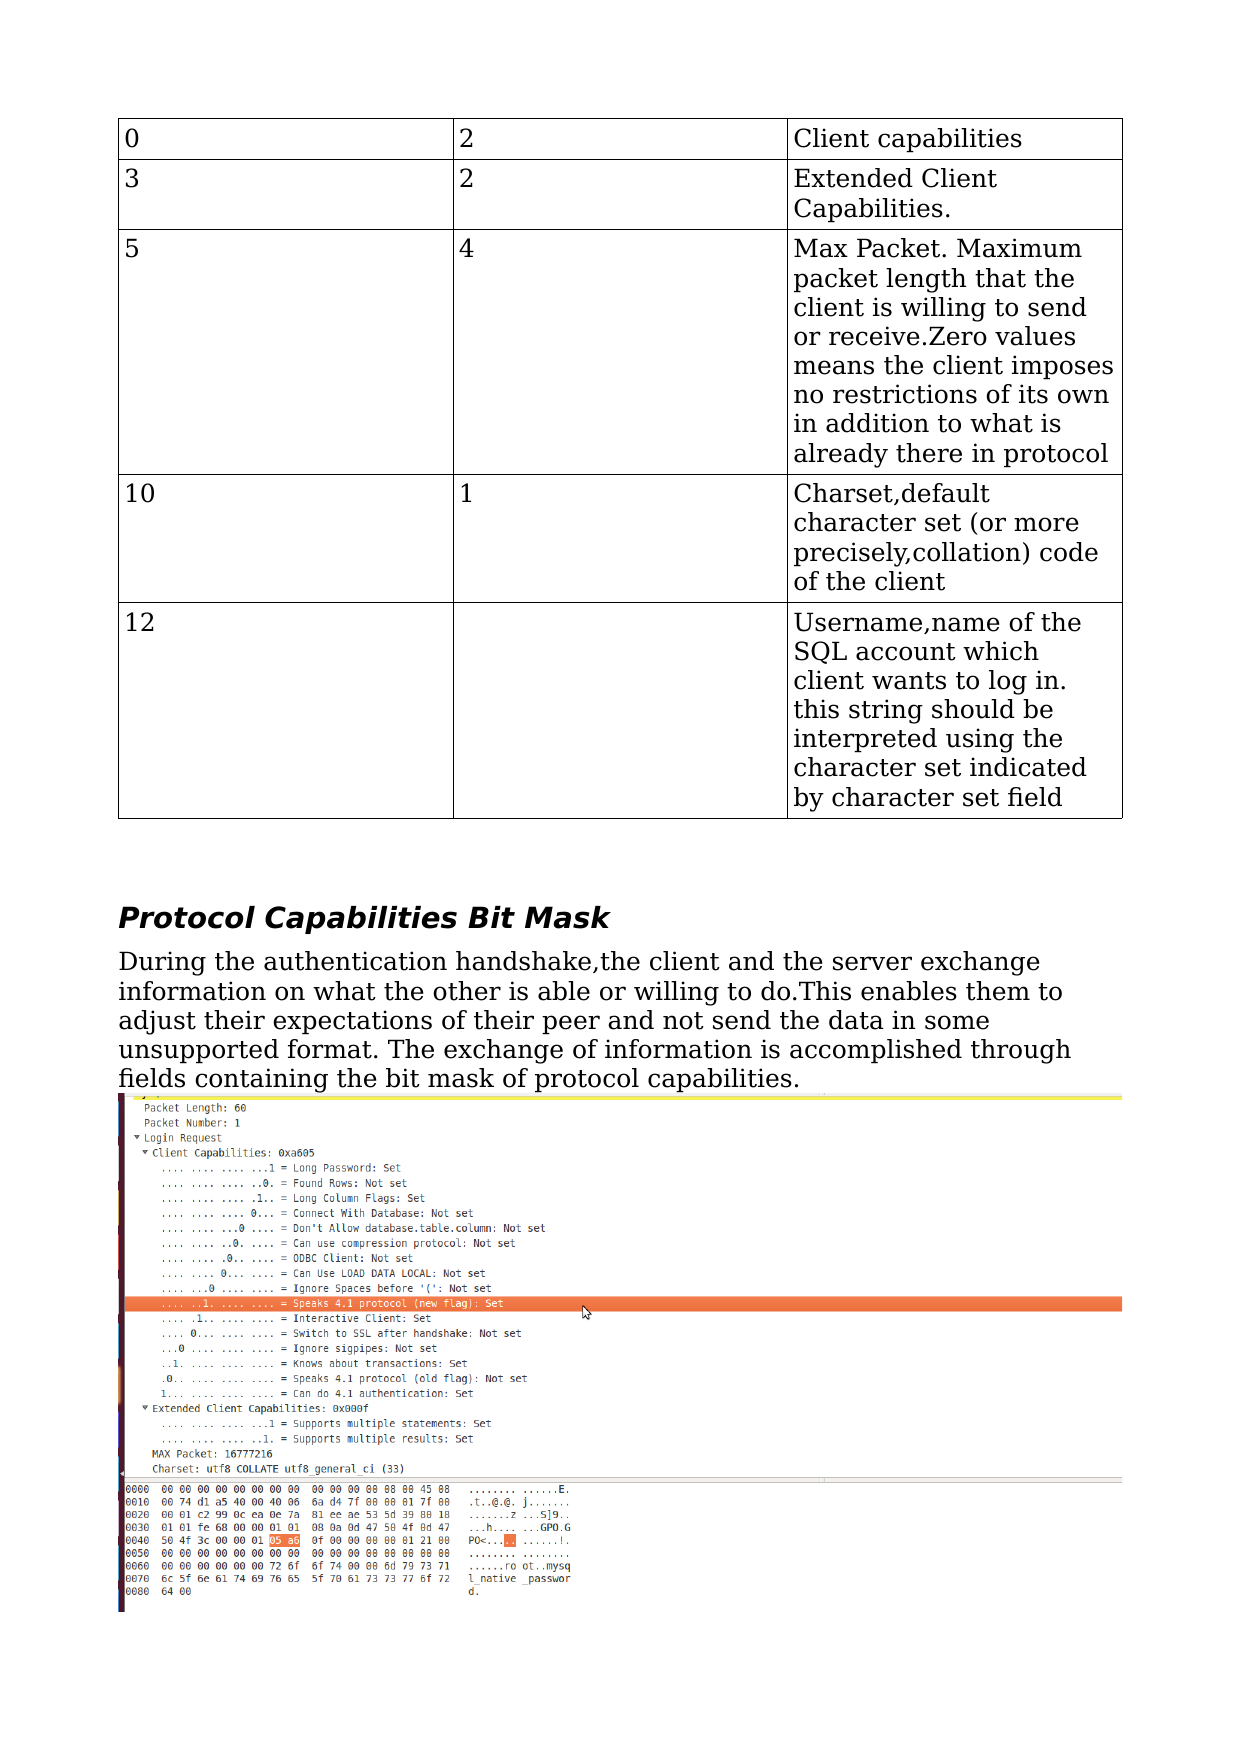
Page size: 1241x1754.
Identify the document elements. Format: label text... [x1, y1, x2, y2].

table_cell 0 [119, 119, 453, 159]
table_cell Max Packet. Maximum packet length that the client is willing to send or receive.Zero values means the client imposes no restrictions of its own in addition to what is already there in protocol [788, 230, 1122, 474]
table_cell 10 [119, 475, 453, 602]
picture [118, 1093, 1123, 1612]
text During the authentication handshake,the client and the server exchange information on what the other is able or willing to do.This enables them to adjust their expectations of their peer and not send the data in some unsupported format. The exchange of information is accomplished through fields containing the bit mask of protocol capabilities. [118, 947, 1122, 1093]
table_cell 12 [119, 603, 453, 818]
table_cell Username,name of the SQL account which client wants to log in. this string should be interpreted using the character set indicated by character set field [788, 603, 1122, 818]
table_cell 5 [119, 230, 453, 474]
table_cell Client capabilities [788, 119, 1122, 159]
table_cell 2 [454, 160, 787, 229]
table_cell 2 [454, 119, 787, 159]
subtitle Protocol Capabilities Bit Mask [118, 901, 1122, 935]
table_cell 4 [454, 230, 787, 474]
table_cell 3 [119, 160, 453, 229]
table_cell Charset,default character set (or more precisely,collation) code of the client [788, 475, 1122, 602]
table_cell Extended Client Capabilities. [788, 160, 1122, 229]
table_cell [454, 603, 787, 818]
table_cell 1 [454, 475, 787, 602]
